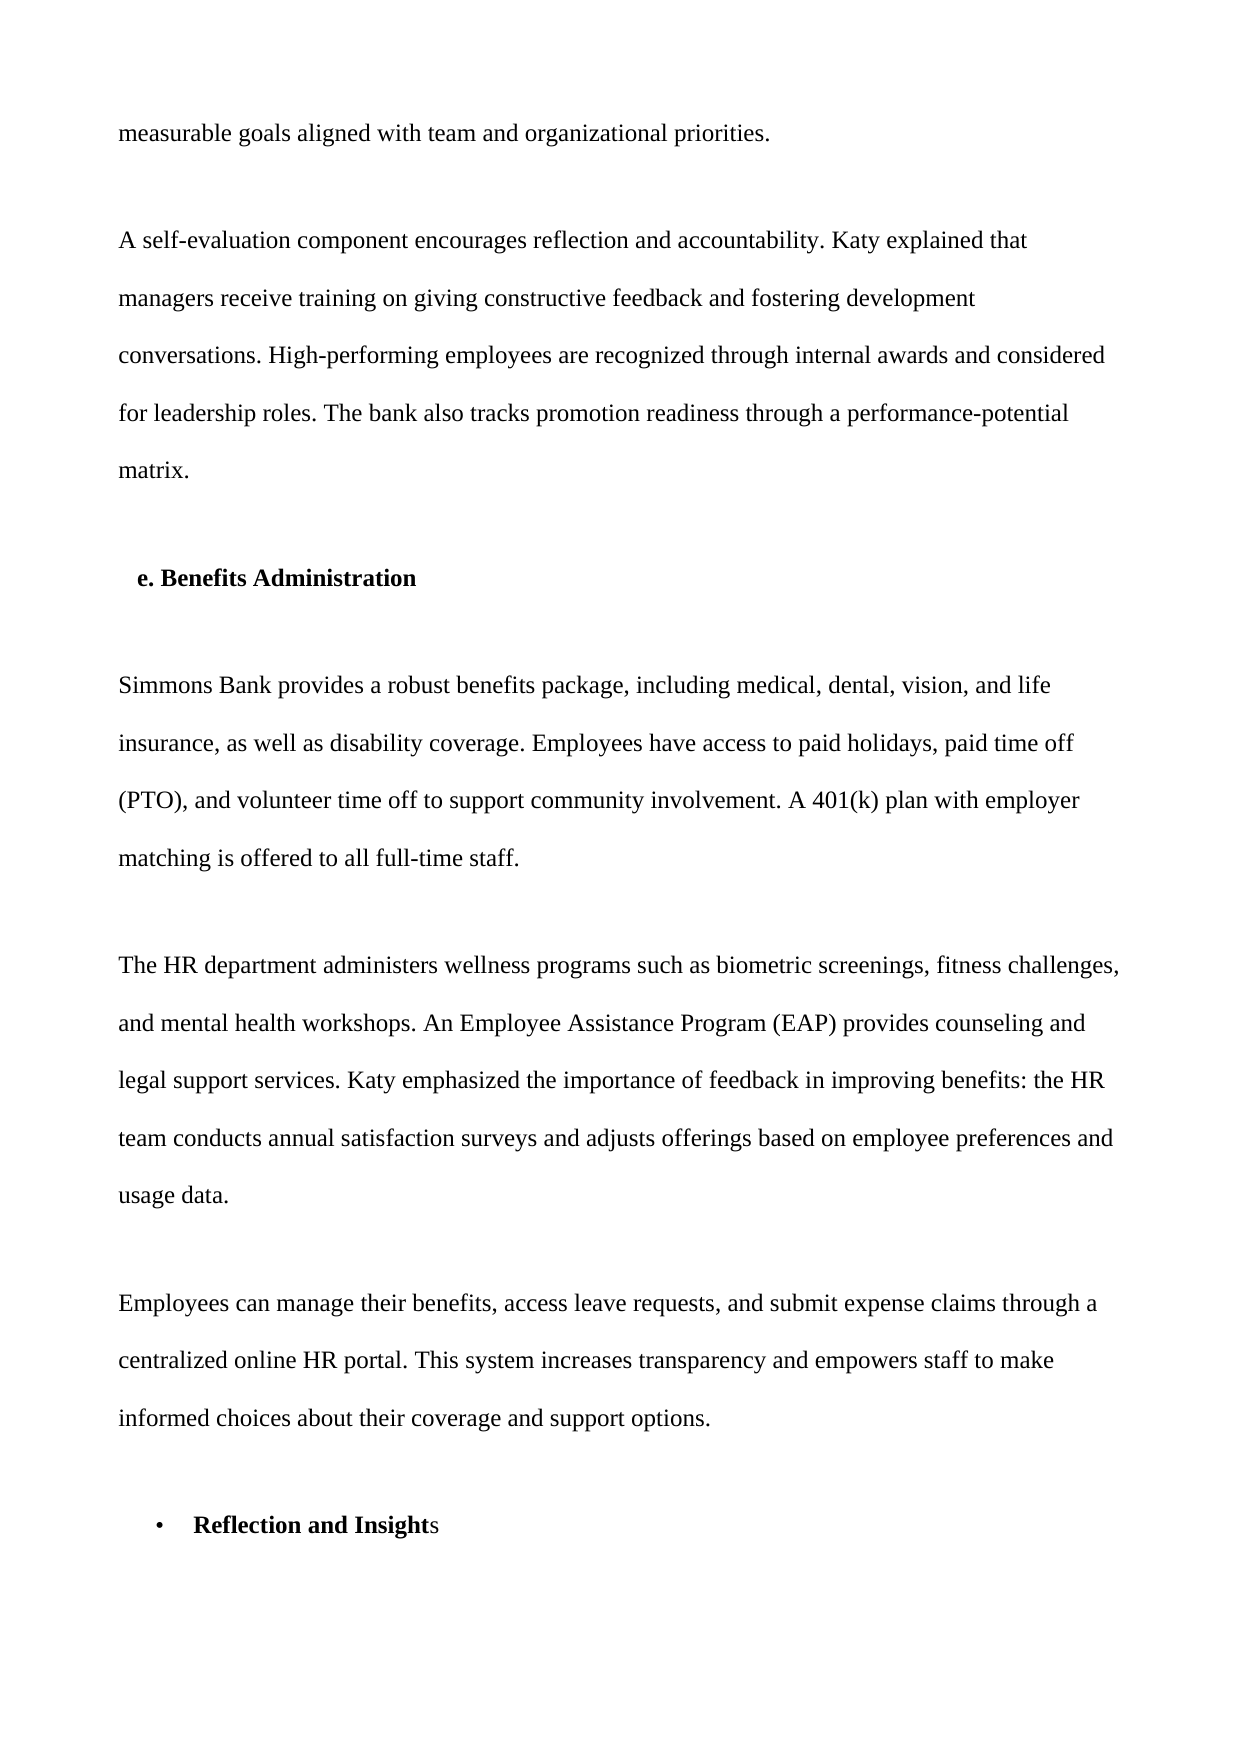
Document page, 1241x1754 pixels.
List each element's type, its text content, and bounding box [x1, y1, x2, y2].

text Simmons Bank provides a robust benefits package, including medical, dental, vision, and life insurance, as well as disability coverage. Employees have access to paid holidays, paid time off (PTO), and volunteer time off to support community involvement. A 401(k) plan with employer matching is offered to all full-time staff. [118, 671, 1122, 872]
text Employees can manage their benefits, access leave requests, and submit expense claims through a centralized online HR portal. This system increases transparency and empowers staff to make informed choices about their coverage and support options. [118, 1288, 1122, 1432]
text The HR department administers wellness programs such as biometric screenings, fitness challenges, and mental health workshops. An Employee Assistance Program (EAP) provides counseling and legal support services. Katy emphasized the importance of feedback in improving benefits: the HR team conducts annual satisfaction surveys and adjusts offerings based on employee preferences and usage data. [118, 951, 1122, 1209]
list Reflection and Insights [156, 1511, 1122, 1595]
text e. Benefits Administration [118, 563, 1122, 592]
text A self-evaluation component encourages reflection and accountability. Katy explained that managers receive training on giving constructive feedback and fostering development conversations. High-performing employees are recognized through internal awards and considered for leadership roles. The bank also tracks promotion readiness through a performance-potential matrix. [118, 226, 1122, 484]
text measurable goals aligned with team and organizational priorities. [118, 118, 1122, 147]
